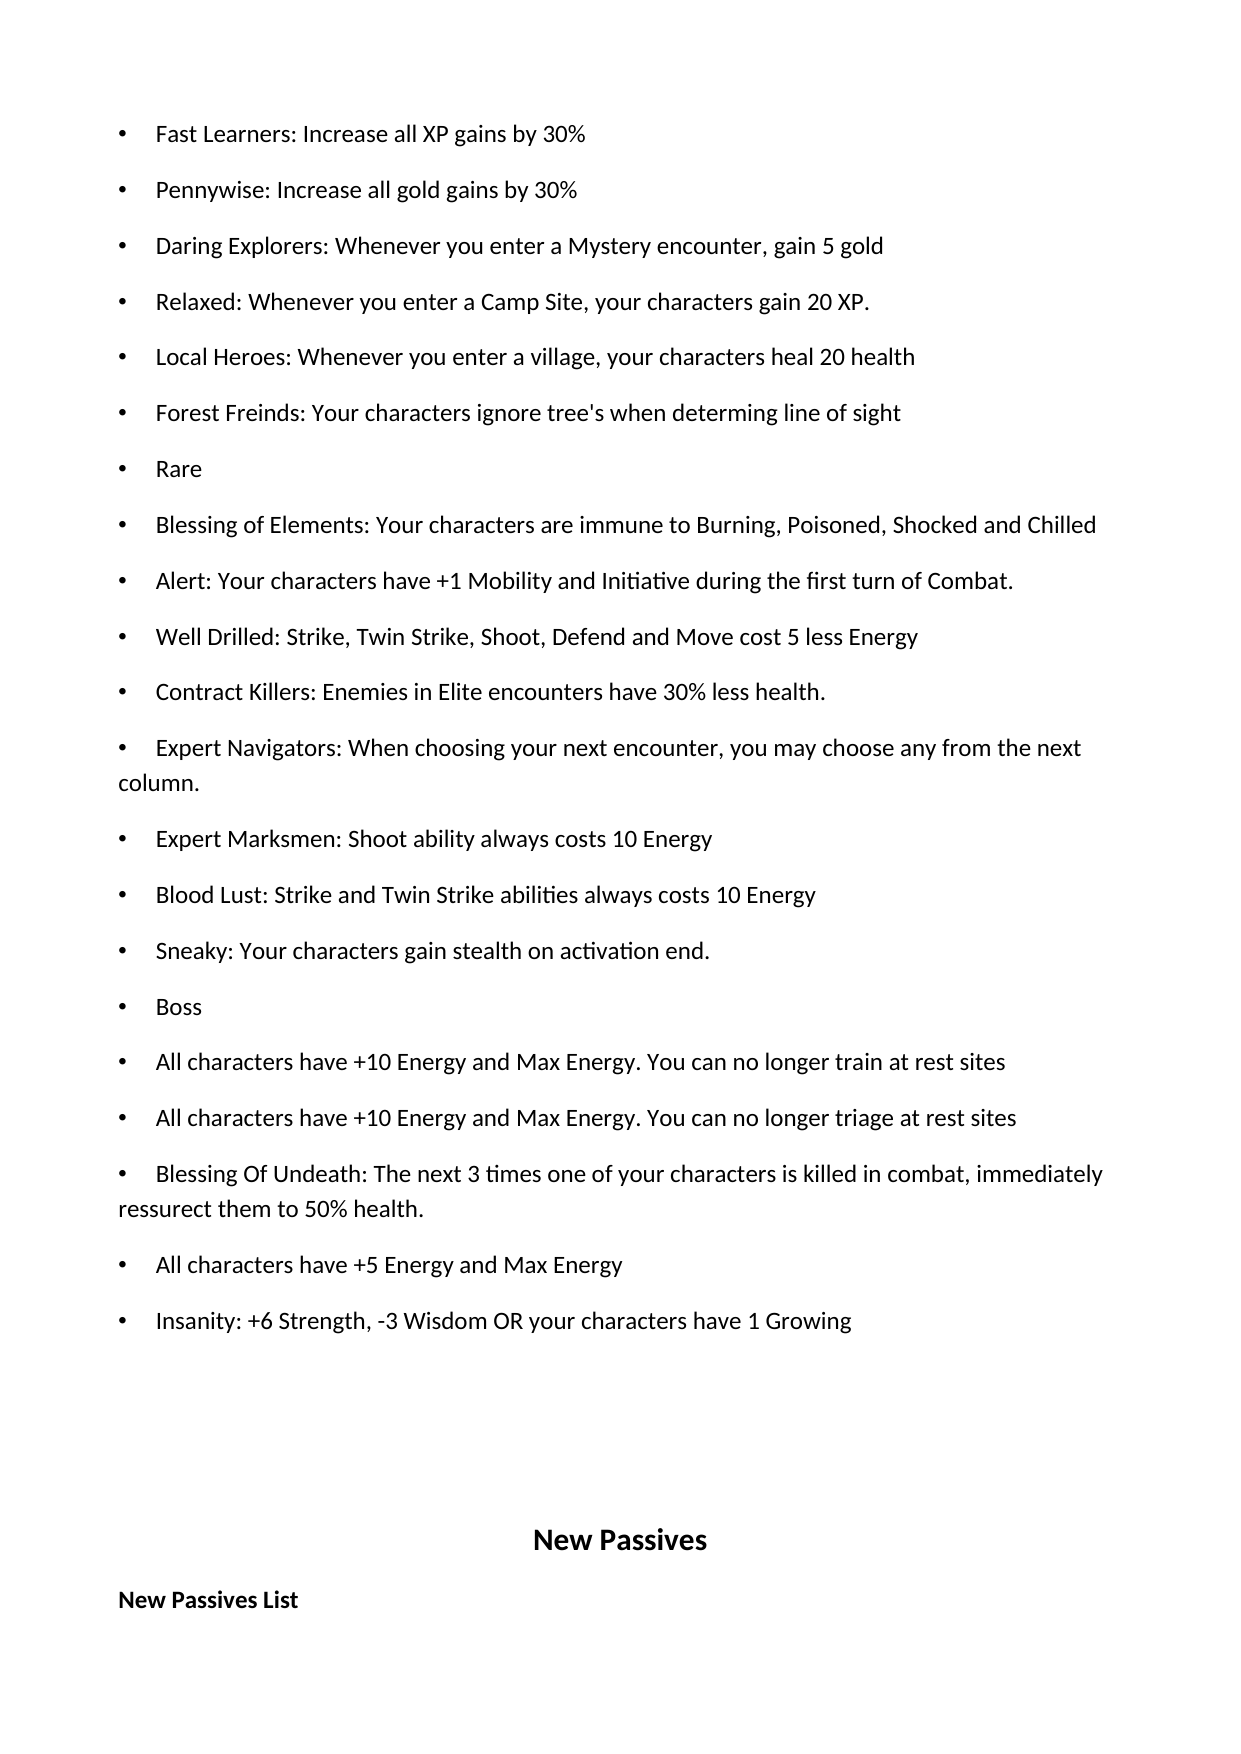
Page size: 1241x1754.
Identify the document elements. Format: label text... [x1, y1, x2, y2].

list Expert Marksmen: Shoot ability always costs 10 Energy [81, 823, 1122, 854]
list Fast Learners: Increase all XP gains by 30% [81, 118, 1122, 149]
text New Passives [118, 1520, 1122, 1558]
list All characters have +10 Energy and Max Energy. You can no longer triage at rest sites [81, 1102, 1122, 1133]
list Local Heroes: Whenever you enter a village, your characters heal 20 health [81, 341, 1122, 372]
list Rare [81, 453, 1122, 484]
list Blood Lust: Strike and Twin Strike abilities always costs 10 Energy [81, 879, 1122, 909]
list Pennywise: Increase all gold gains by 30% [81, 174, 1122, 204]
list Relaxed: Whenever you enter a Camp Site, your characters gain 20 XP. [81, 286, 1122, 316]
list Alert: Your characters have +1 Mobility and Initiative during the first turn of Combat. [81, 565, 1122, 595]
list Sneaky: Your characters gain stealth on activation end. [81, 935, 1122, 965]
list All characters have +10 Energy and Max Energy. You can no longer train at rest sites [81, 1046, 1122, 1077]
list Daring Explorers: Whenever you enter a Mystery encounter, gain 5 gold [81, 230, 1122, 260]
text New Passives List [118, 1584, 1122, 1615]
list Boss [81, 991, 1122, 1021]
list Insanity: +6 Strength, -3 Wisdom OR your characters have 1 Growing [81, 1305, 1122, 1335]
list Blessing of Elements: Your characters are immune to Burning, Poisoned, Shocked and Chilled [81, 509, 1122, 539]
list Expert Navigators: When choosing your next encounter, you may choose any from the next column. [81, 732, 1122, 798]
list Contract Killers: Enemies in Elite encounters have 30% less health. [81, 676, 1122, 707]
list Forest Freinds: Your characters ignore tree's when determing line of sight [81, 397, 1122, 428]
list All characters have +5 Energy and Max Energy [81, 1249, 1122, 1279]
list Well Drilled: Strike, Twin Strike, Shoot, Defend and Move cost 5 less Energy [81, 621, 1122, 651]
list Blessing Of Undeath: The next 3 times one of your characters is killed in combat, immediately ressurect them to 50% health. [81, 1158, 1122, 1224]
